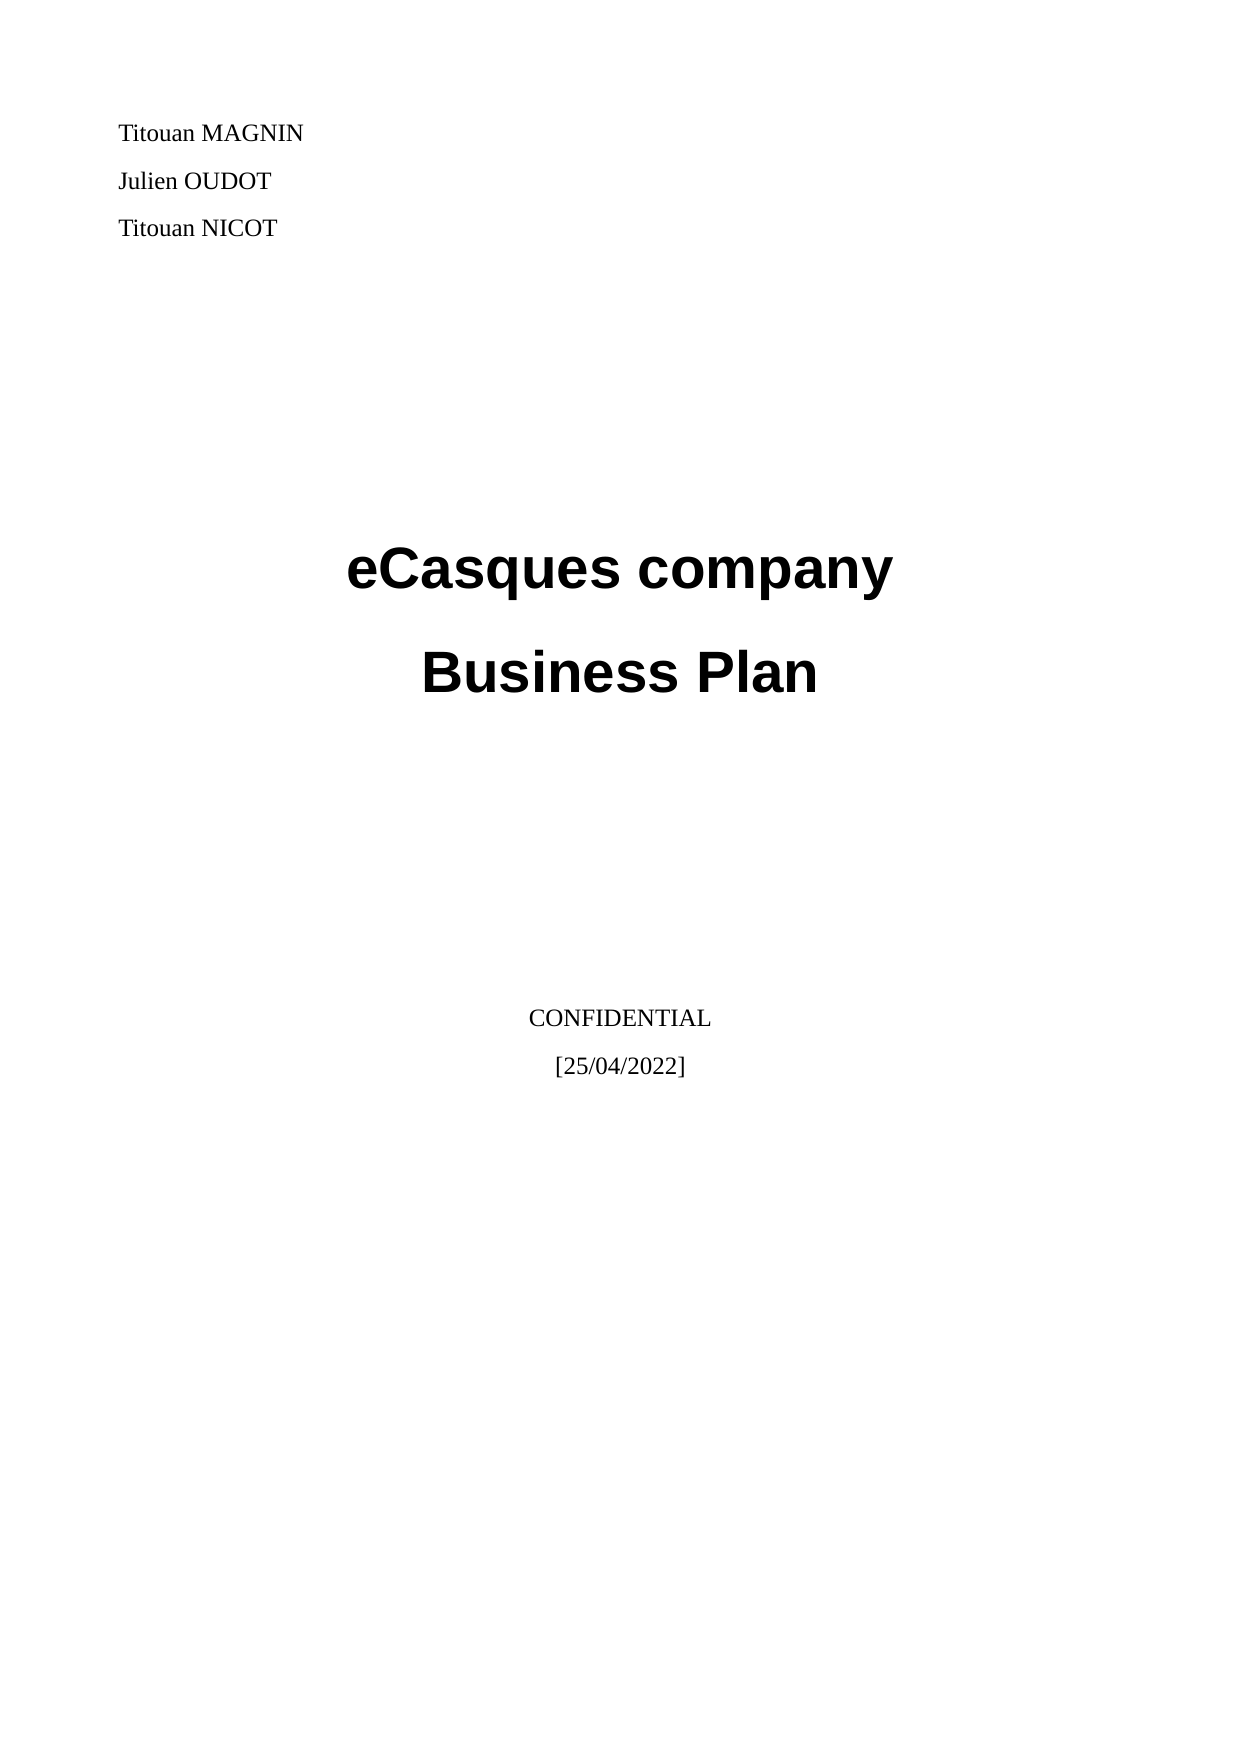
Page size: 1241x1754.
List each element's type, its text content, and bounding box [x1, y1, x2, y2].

title Business Plan [118, 638, 1122, 705]
title eCasques company [118, 533, 1122, 600]
text [25/04/2022] [118, 1051, 1122, 1079]
text Titouan NICOT [118, 213, 1122, 242]
text CONFIDENTIAL [118, 1003, 1122, 1032]
text Julien OUDOT [118, 166, 1122, 194]
text Titouan MAGNIN [118, 118, 1122, 147]
